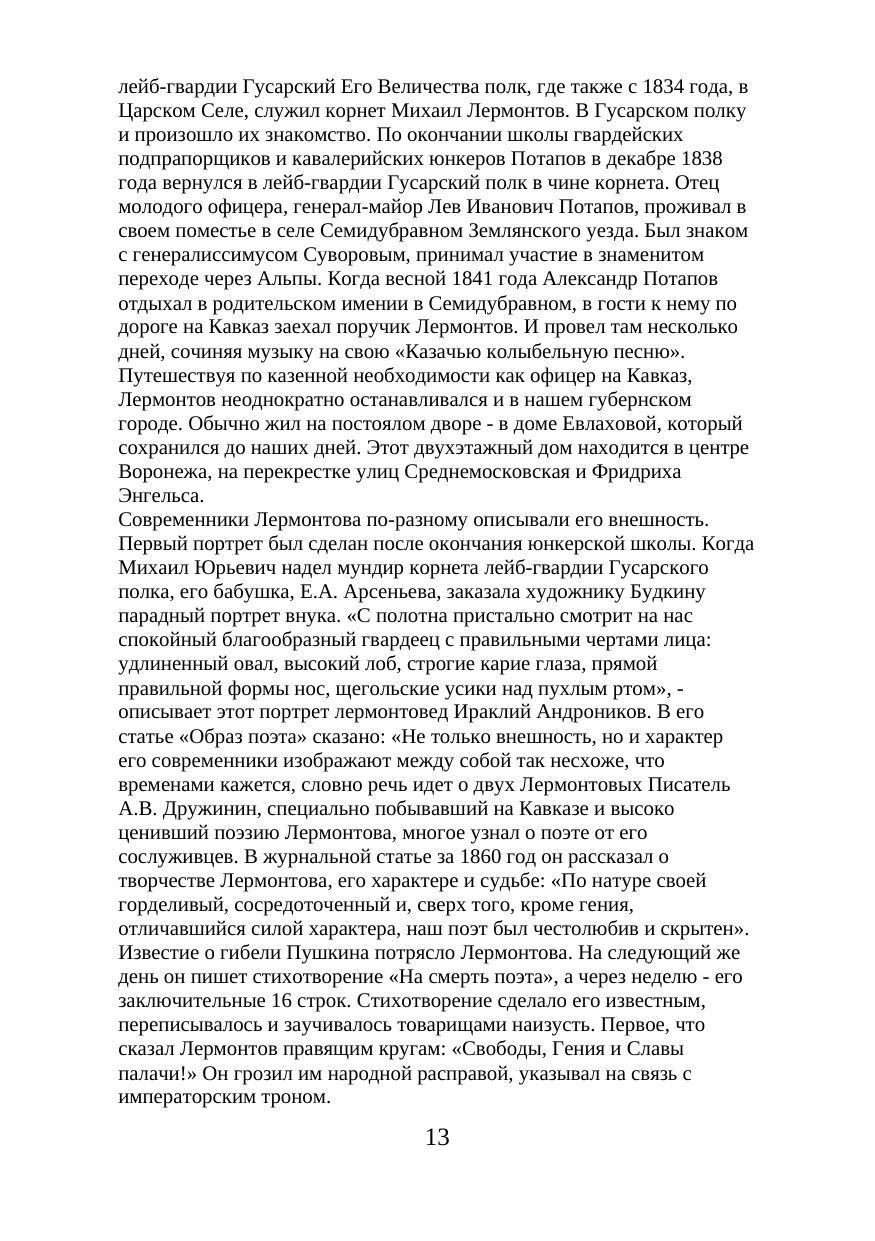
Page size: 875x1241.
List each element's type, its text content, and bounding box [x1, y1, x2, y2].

text лейб-гвардии Гусарский Его Величества полк, где также с 1834 года, в Царском Селе, служил корнет Михаил Лермонтов. В Гусарском полку и произошло их знакомство. По окончании школы гвардейских подпрапорщиков и кавалерийских юнкеров Потапов в декабре 1838 года вернулся в лейб-гвардии Гусарский полк в чине корнета. Отец молодого офицера, генерал-майор Лев Иванович Потапов, проживал в своем поместье в селе Семидубравном Землянского уезда. Был знаком с генералиссимусом Суворовым, принимал участие в знаменитом переходе через Альпы. Когда весной 1841 года Александр Потапов отдыхал в родительском имении в Семидубравном, в гости к нему по дороге на Кавказ заехал поручик Лермонтов. И провел там несколько дней, сочиняя музыку на свою «Казачью колыбельную песню». [118, 74, 756, 363]
text Современники Лермонтова по-разному описывали его внешность. Первый портрет был сделан после окончания юнкерской школы. Когда Михаил Юрьевич надел мундир корнета лейб-гвардии Гусарского полка, его бабушка, Е.А. Арсеньева, заказала художнику Будкину парадный портрет внука. «С полотна пристально смотрит на нас спокойный благообразный гвардеец с правильными чертами лица: удлиненный овал, высокий лоб, строгие карие глаза, прямой правильной формы нос, щегольские усики над пухлым ртом», - описывает этот портрет лермонтовед Ираклий Андроников. В его статье «Образ поэта» сказано: «Не только внешность, но и характер его современники изображают между собой так несхоже, что временами кажется, словно речь идет о двух Лермонтовых Писатель А.В. Дружинин, специально побывавший на Кавказе и высоко ценивший поэзию Лермонтова, многое узнал о поэте от его сослуживцев. В журнальной статье за 1860 год он рассказал о творчестве Лермонтова, его характере и судьбе: «По натуре своей горделивый, сосредоточенный и, сверх того, кроме гения, отличавшийся силой характера, наш поэт был честолюбив и скрытен». [118, 507, 756, 940]
text Известие о гибели Пушкина потрясло Лермонтова. На следующий же день он пишет стихотворение «На смерть поэта», а через неделю - его заключительные 16 строк. Стихотворение сделало его известным, переписывалось и заучивалось товарищами наизусть. Первое, что сказал Лермонтов правящим кругам: «Свободы, Гения и Славы палачи!» Он грозил им народной расправой, указывал на связь с императорским троном. [118, 940, 756, 1108]
text Путешествуя по казенной необходимости как офицер на Кавказ, Лермонтов неоднократно останавливался и в нашем губернском городе. Обычно жил на постоялом дворе - в доме Евлаховой, который сохранился до наших дней. Этот двухэтажный дом находится в центре Воронежа, на перекрестке улиц Среднемосковская и Фридриха Энгельса. [118, 363, 756, 507]
